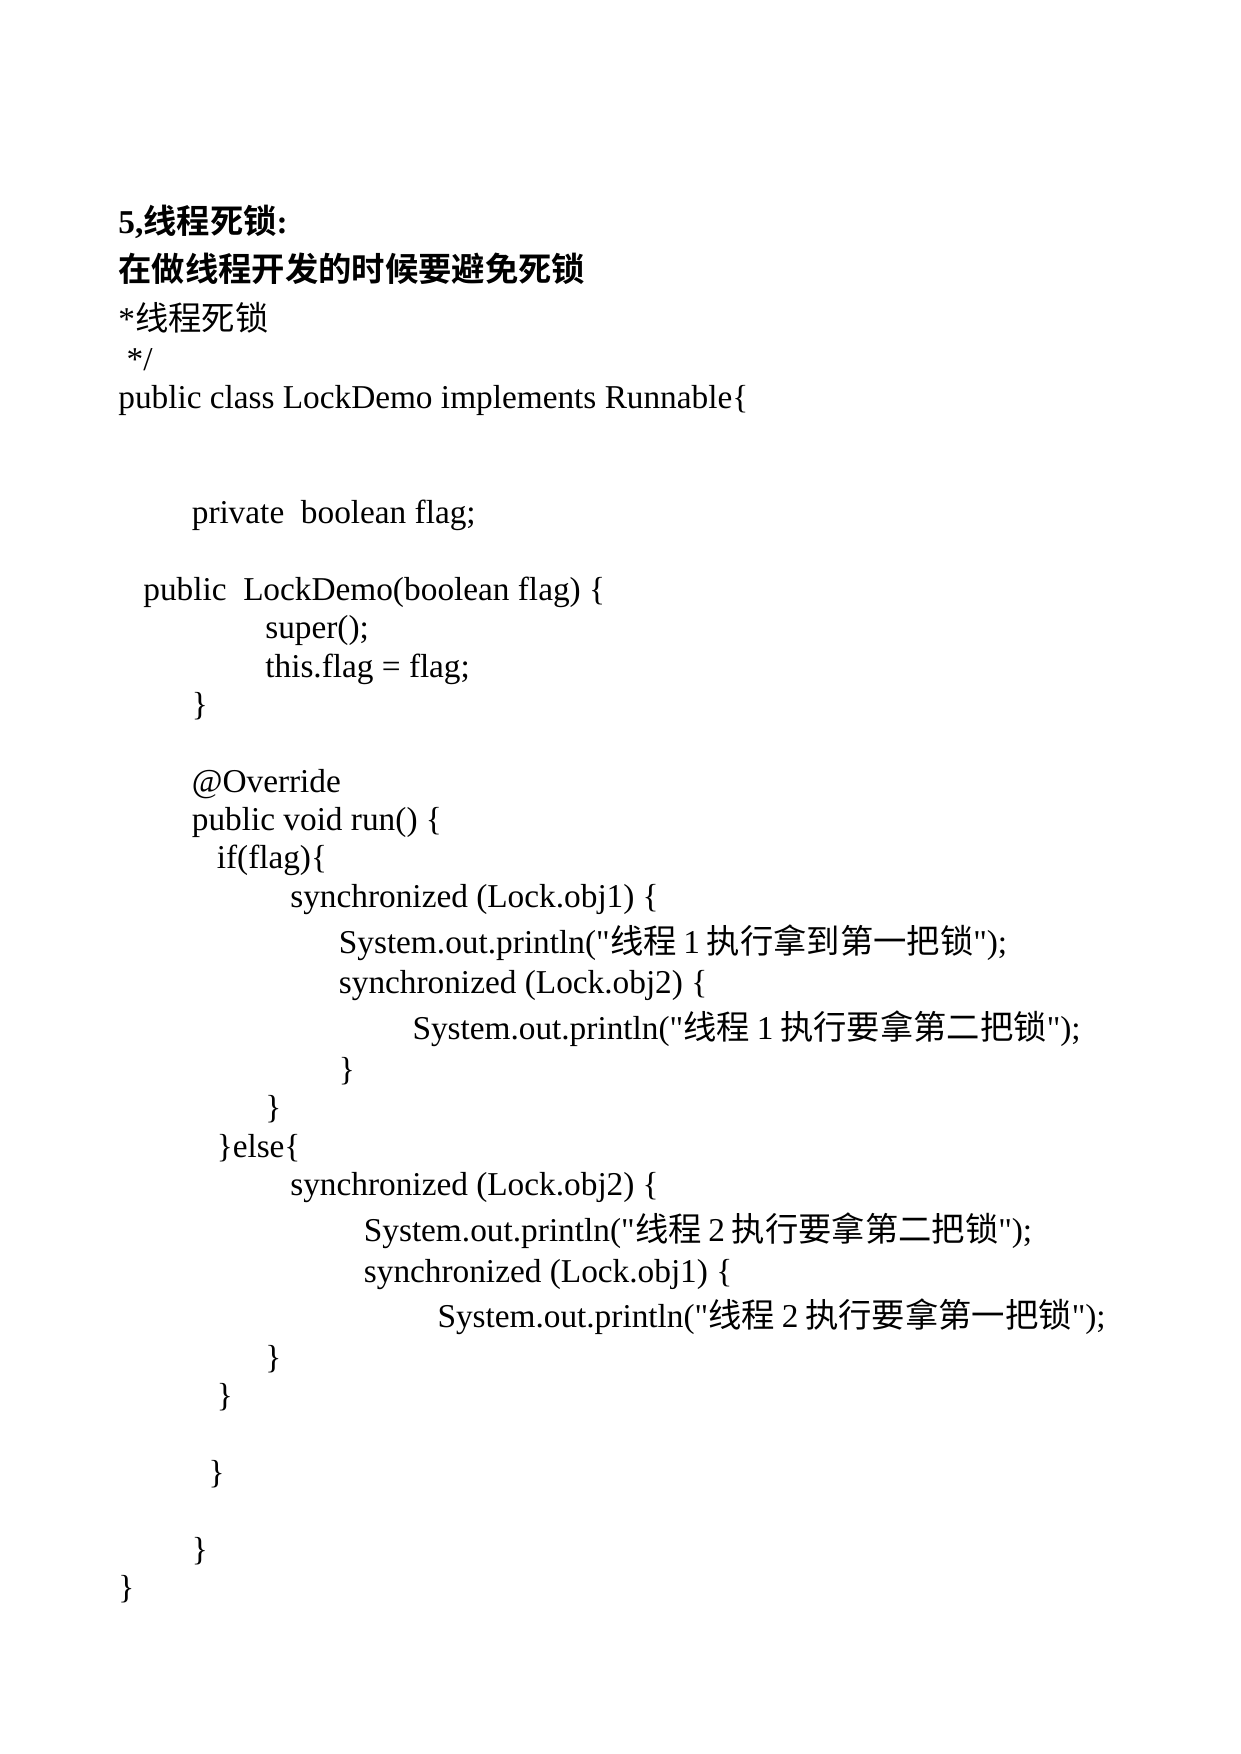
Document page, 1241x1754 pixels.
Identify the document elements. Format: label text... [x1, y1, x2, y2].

text System.out.println("线程1执行拿到第一把锁"); [118, 914, 1122, 963]
text } [118, 1088, 1122, 1126]
text if(flag){ [118, 838, 1122, 876]
text } [118, 1376, 1122, 1414]
text public void run() { [118, 799, 1122, 838]
text } [118, 1567, 1122, 1606]
text synchronized (Lock.obj1) { [118, 1251, 1122, 1289]
text System.out.println("线程2执行要拿第一把锁"); [118, 1289, 1122, 1337]
text } [118, 1049, 1122, 1088]
text synchronized (Lock.obj2) { [118, 1164, 1122, 1203]
text } [118, 1337, 1122, 1376]
text } [118, 1529, 1122, 1567]
text System.out.println("线程1执行要拿第二把锁"); [118, 1001, 1122, 1049]
text @Override [118, 761, 1122, 799]
text 5,线程死锁: [118, 195, 1122, 243]
text this.flag = flag; [118, 646, 1122, 684]
text } [118, 684, 1122, 723]
text private boolean flag; [118, 493, 1122, 531]
text }else{ [118, 1126, 1122, 1164]
text *线程死锁 [118, 291, 1122, 339]
text 在做线程开发的时候要避免死锁 [118, 243, 1122, 291]
text */ [118, 339, 1122, 378]
text public LockDemo(boolean flag) { [118, 569, 1122, 608]
text System.out.println("线程2执行要拿第二把锁"); [118, 1203, 1122, 1251]
text public class LockDemo implements Runnable{ [118, 378, 1122, 416]
text synchronized (Lock.obj1) { [118, 876, 1122, 914]
text synchronized (Lock.obj2) { [118, 963, 1122, 1001]
text super(); [118, 608, 1122, 646]
text } [118, 1452, 1122, 1491]
